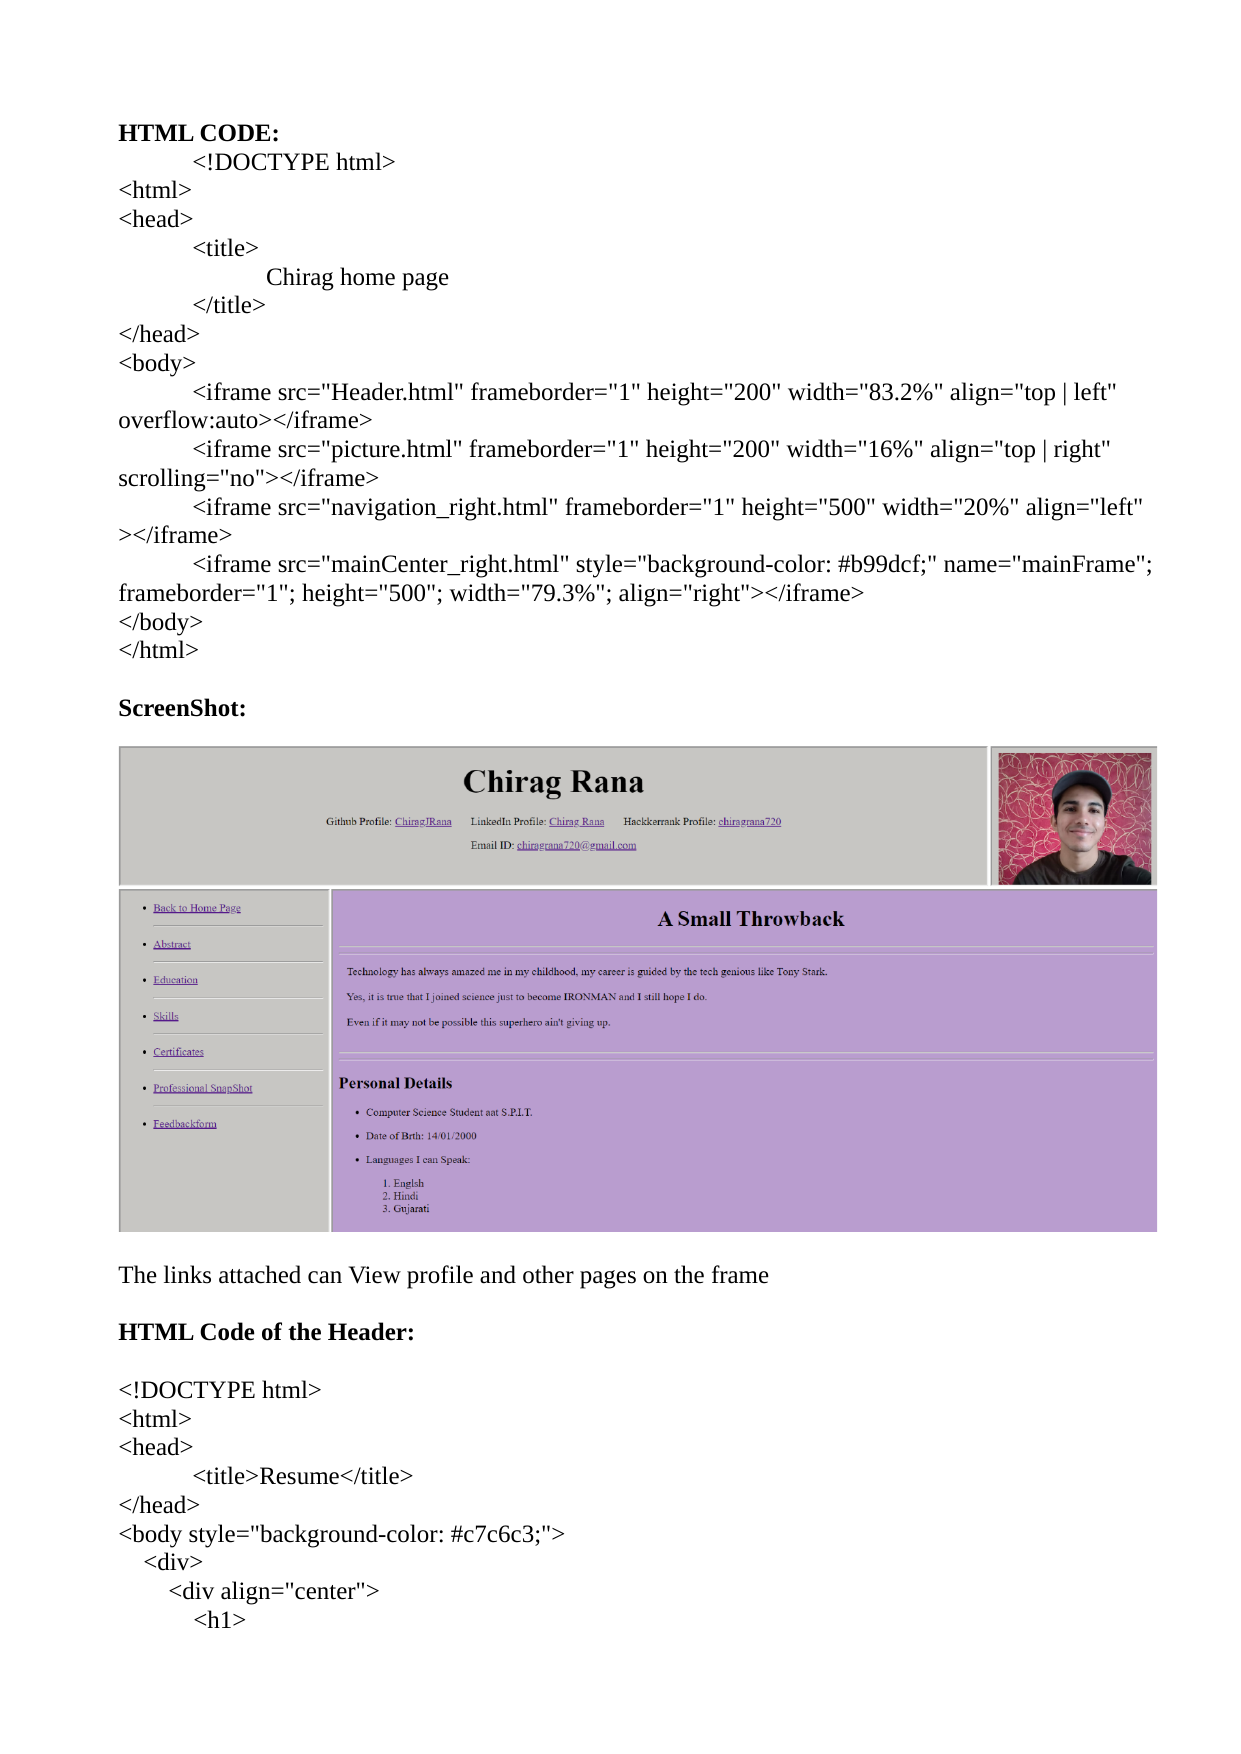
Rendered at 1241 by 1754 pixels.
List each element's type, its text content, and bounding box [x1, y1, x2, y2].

text <body style="background-color: #c7c6c3;"> [118, 1519, 1157, 1547]
text </head> [118, 1490, 1157, 1519]
text ScreenShot: [118, 693, 1157, 722]
text <!DOCTYPE html> [118, 1375, 1157, 1404]
text <!DOCTYPE html> [118, 147, 1157, 176]
text HTML CODE: [118, 118, 1157, 147]
text The links attached can View profile and other pages on the frame [118, 1260, 1157, 1289]
text <body> [118, 348, 1157, 377]
text <div> [118, 1547, 1157, 1576]
text <iframe src="picture.html" frameborder="1" height="200" width="16%" align="top | right" scrolling="no"></iframe> [118, 434, 1157, 492]
text </head> [118, 319, 1157, 348]
text </title> [118, 291, 1157, 319]
text </html> [118, 636, 1157, 664]
text <html> [118, 176, 1157, 204]
text HTML Code of the Header: [118, 1317, 1157, 1346]
text <h1> [118, 1605, 1157, 1634]
text <iframe src="mainCenter_right.html" style="background-color: #b99dcf;" name="mainFrame"; frameborder="1"; height="500"; width="79.3%"; align="right"></iframe> [118, 549, 1157, 607]
text Chirag home page [118, 262, 1157, 291]
text <iframe src="Header.html" frameborder="1" height="200" width="83.2%" align="top | left" overflow:auto></iframe> [118, 377, 1157, 434]
text </body> [118, 607, 1157, 636]
text <iframe src="navigation_right.html" frameborder="1" height="500" width="20%" align="left" ></iframe> [118, 492, 1157, 549]
text <title> [118, 233, 1157, 262]
text <head> [118, 1432, 1157, 1461]
text <div align="center"> [118, 1576, 1157, 1605]
text <title>Resume</title> [118, 1461, 1157, 1490]
text <head> [118, 204, 1157, 233]
text <html> [118, 1404, 1157, 1432]
